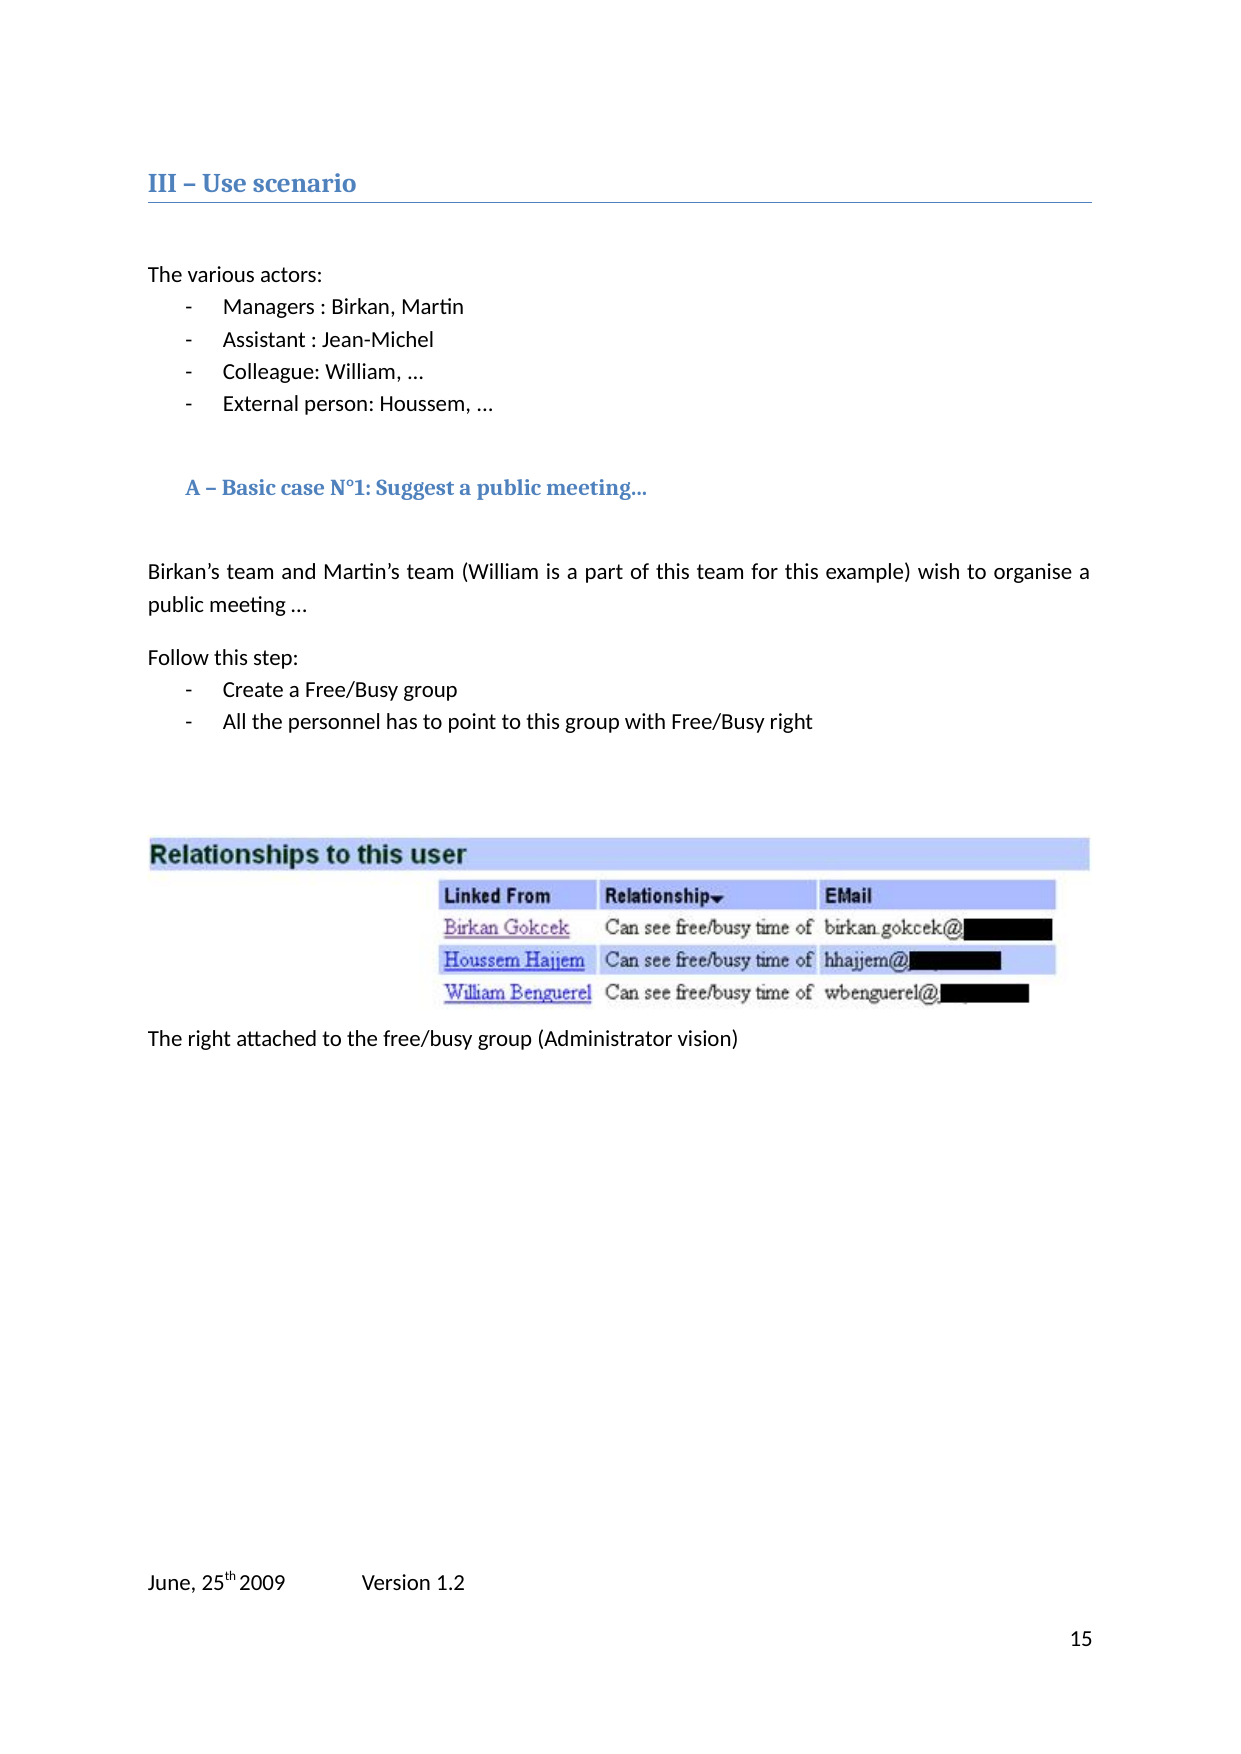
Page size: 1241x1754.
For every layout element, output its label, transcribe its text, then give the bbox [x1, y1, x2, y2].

list Create a Free/Busy group [185, 675, 1092, 703]
list Managers : Birkan, Martin [185, 292, 1092, 321]
text Follow this step: [148, 643, 1092, 671]
text The various actors: [148, 260, 1092, 288]
subtitle III – Use scenario [148, 168, 1092, 202]
list Assistant : Jean-Michel [185, 325, 1092, 353]
list All the personnel has to point to this group with Free/Busy right [185, 707, 1092, 735]
text The right attached to the free/busy group (Administrator vision) [148, 1024, 1092, 1052]
subtitle A – Basic case N°1: Suggest a public meeting... [148, 474, 1092, 501]
text Birkan’s team and Martin’s team (William is a part of this team for this example) wish to organise a public meeting … [148, 557, 1092, 618]
list External person: Houssem, ... [185, 389, 1092, 417]
picture [147, 835, 1093, 1020]
list Colleague: William, ... [185, 357, 1092, 385]
